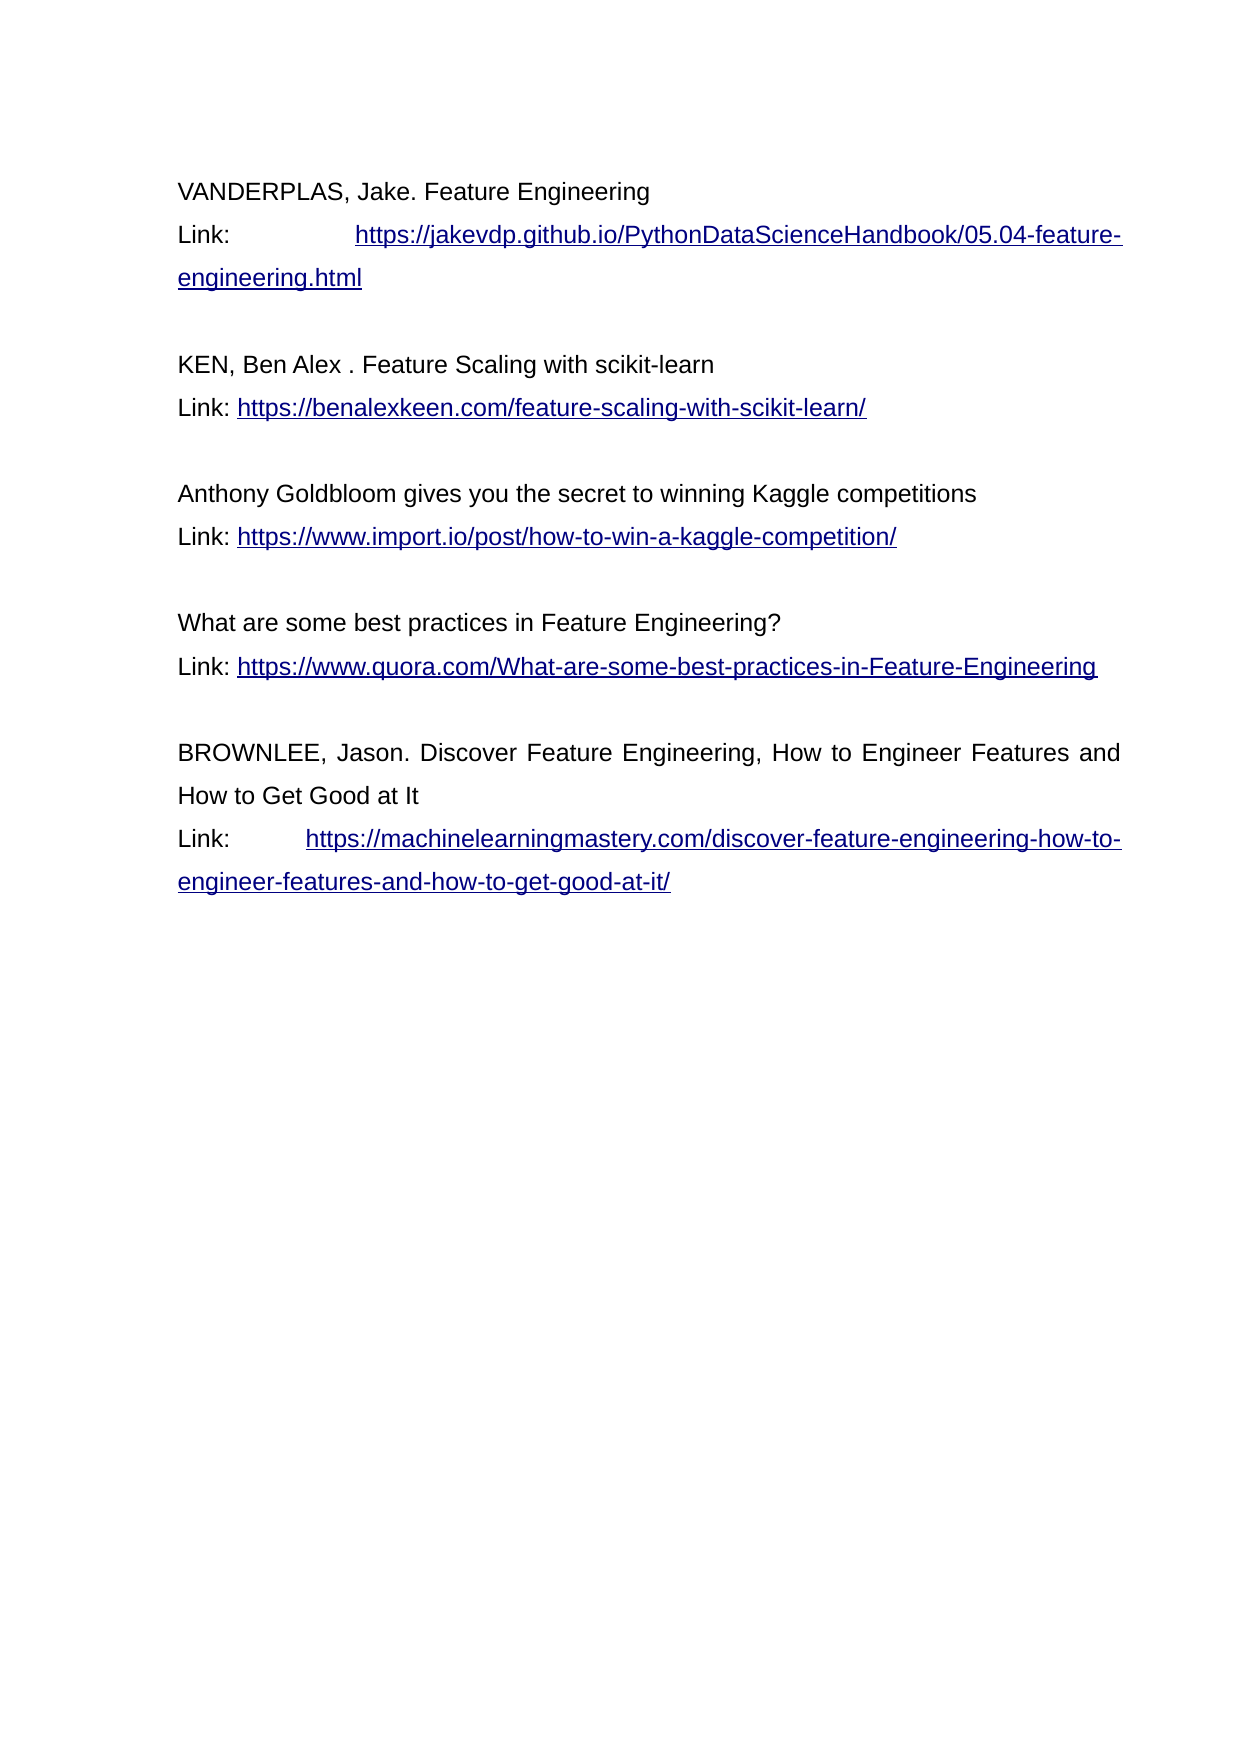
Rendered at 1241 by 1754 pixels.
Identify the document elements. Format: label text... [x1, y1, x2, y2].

text KEN, Ben Alex . Feature Scaling with scikit-learn [177, 350, 1122, 378]
text Anthony Goldbloom gives you the secret to winning Kaggle competitions [177, 479, 1122, 508]
text VANDERPLAS, Jake. Feature Engineering [177, 177, 1122, 206]
text Link: https://machinelearningmastery.com/discover-feature-engineering-how-to-engineer-features-and-how-to-get-good-at-it/ [177, 824, 1122, 896]
text Link: https://jakevdp.github.io/PythonDataScienceHandbook/05.04-feature-engineering.html [177, 220, 1122, 292]
text Link: https://www.import.io/post/how-to-win-a-kaggle-competition/ [177, 522, 1122, 551]
text Link: https://www.quora.com/What-are-some-best-practices-in-Feature-Engineering [177, 652, 1122, 680]
text BROWNLEE, Jason. Discover Feature Engineering, How to Engineer Features and How to Get Good at It [177, 738, 1122, 810]
text What are some best practices in Feature Engineering? [177, 608, 1122, 637]
text Link: https://benalexkeen.com/feature-scaling-with-scikit-learn/ [177, 393, 1122, 422]
